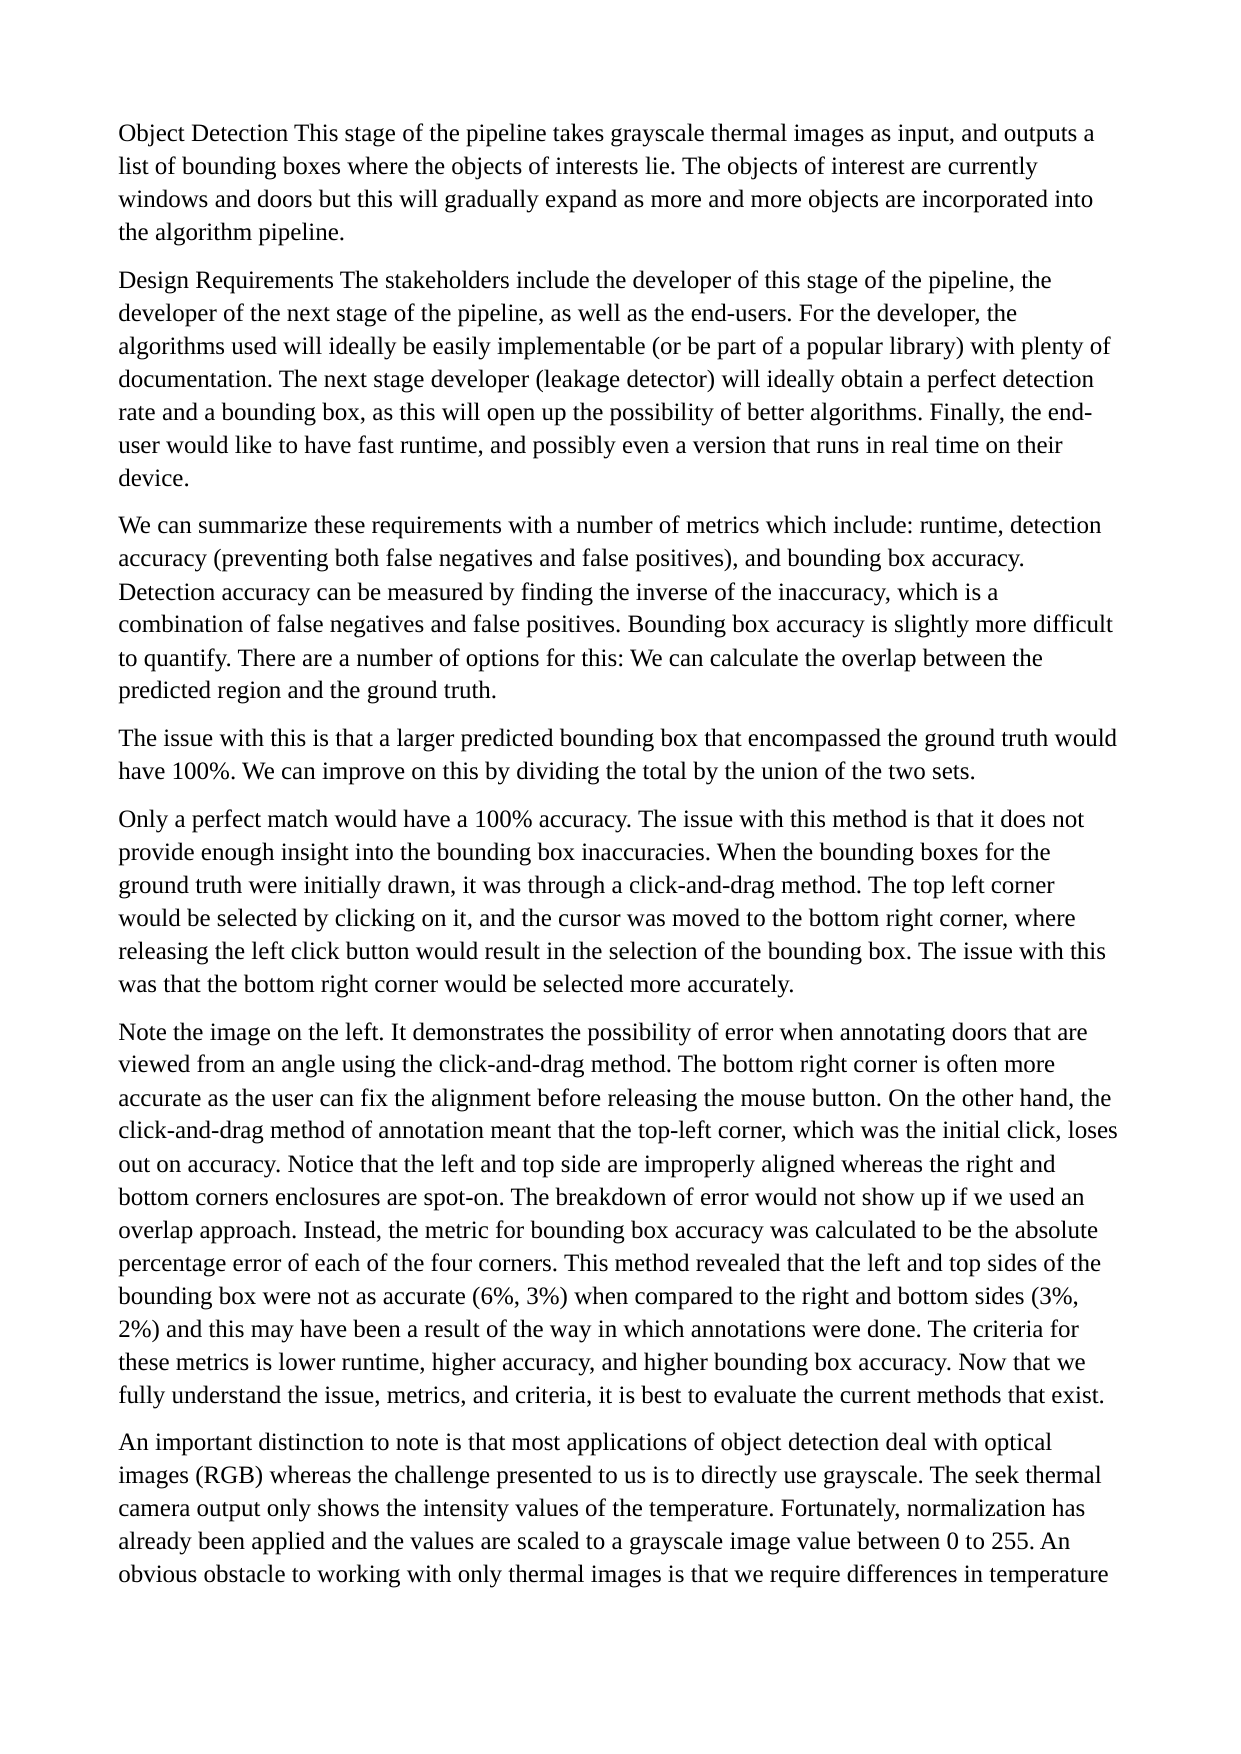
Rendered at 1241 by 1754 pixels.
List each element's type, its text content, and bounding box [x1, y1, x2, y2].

text An important distinction to note is that most applications of object detection deal with optical images (RGB) whereas the challenge presented to us is to directly use grayscale. The seek thermal camera output only shows the intensity values of the temperature. Fortunately, normalization has already been applied and the values are scaled to a grayscale image value between 0 to 255. An obvious obstacle to working with only thermal images is that we require differences in temperature [118, 1427, 1122, 1588]
text We can summarize these requirements with a number of metrics which include: runtime, detection accuracy (preventing both false negatives and false positives), and bounding box accuracy. Detection accuracy can be measured by finding the inverse of the inaccuracy, which is a combination of false negatives and false positives. Bounding box accuracy is slightly more difficult to quantify. There are a number of options for this: We can calculate the overlap between the predicted region and the ground truth. [118, 511, 1122, 704]
text Note the image on the left. It demonstrates the possibility of error when annotating doors that are viewed from an angle using the click-and-drag method. The bottom right corner is often more accurate as the user can fix the alignment before releasing the mouse button. On the other hand, the click-and-drag method of annotation meant that the top-left corner, which was the initial click, loses out on accuracy. Notice that the left and top side are improperly aligned whereas the right and bottom corners enclosures are spot-on. The breakdown of error would not show up if we used an overlap approach. Instead, the metric for bounding box accuracy was calculated to be the absolute percentage error of each of the four corners. This method revealed that the left and top sides of the bounding box were not as accurate (6%, 3%) when compared to the right and bottom sides (3%, 2%) and this may have been a result of the way in which annotations were done. The criteria for these metrics is lower runtime, higher accuracy, and higher bounding box accuracy. Now that we fully understand the issue, metrics, and criteria, it is best to evaluate the current methods that exist. [118, 1017, 1122, 1408]
text Design Requirements The stakeholders include the developer of this stage of the pipeline, the developer of the next stage of the pipeline, as well as the end-users. For the developer, the algorithms used will ideally be easily implementable (or be part of a popular library) with plenty of documentation. The next stage developer (leakage detector) will ideally obtain a perfect detection rate and a bounding box, as this will open up the possibility of better algorithms. Finally, the end-user would like to have fast runtime, and possibly even a version that runs in real time on their device. [118, 265, 1122, 492]
text Only a perfect match would have a 100% accuracy. The issue with this method is that it does not provide enough insight into the bounding box inaccuracies. When the bounding boxes for the ground truth were initially drawn, it was through a click-and-drag method. The top left corner would be selected by clicking on it, and the cursor was moved to the bottom right corner, where releasing the left click button would result in the selection of the bounding box. The issue with this was that the bottom right corner would be selected more accurately. [118, 804, 1122, 998]
text Object Detection This stage of the pipeline takes grayscale thermal images as input, and outputs a list of bounding boxes where the objects of interests lie. The objects of interest are currently windows and doors but this will gradually expand as more and more objects are incorporated into the algorithm pipeline. [118, 118, 1122, 246]
text The issue with this is that a larger predicted bounding box that encompassed the ground truth would have 100%. We can improve on this by dividing the total by the union of the two sets. [118, 723, 1122, 785]
